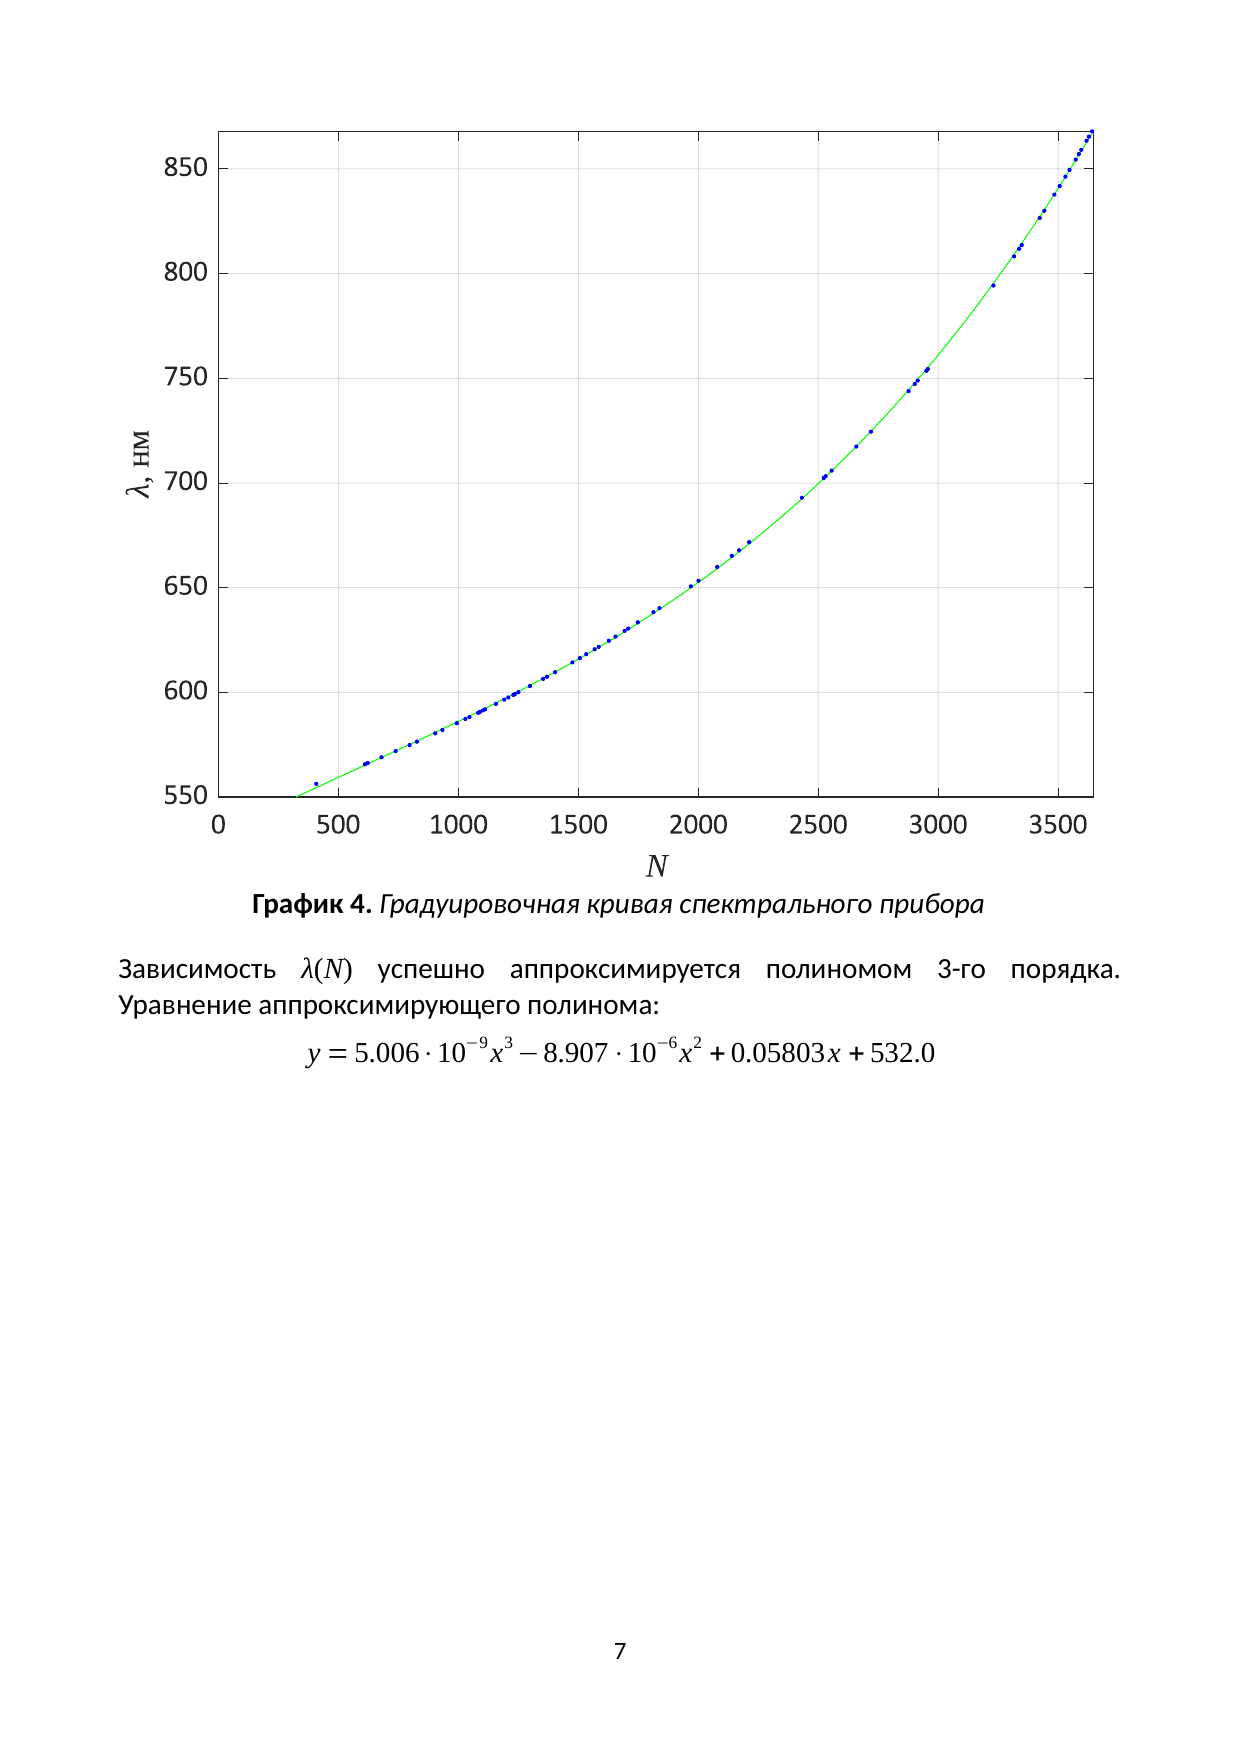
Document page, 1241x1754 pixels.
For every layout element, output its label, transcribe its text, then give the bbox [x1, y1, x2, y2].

text Зависимость λ(N) успешно аппроксимируется полиномом 3-го порядка. Уравнение аппроксимирующего полинома: [118, 950, 1122, 1021]
text График 4. Градуировочная кривая спектрального прибора [118, 885, 1122, 921]
